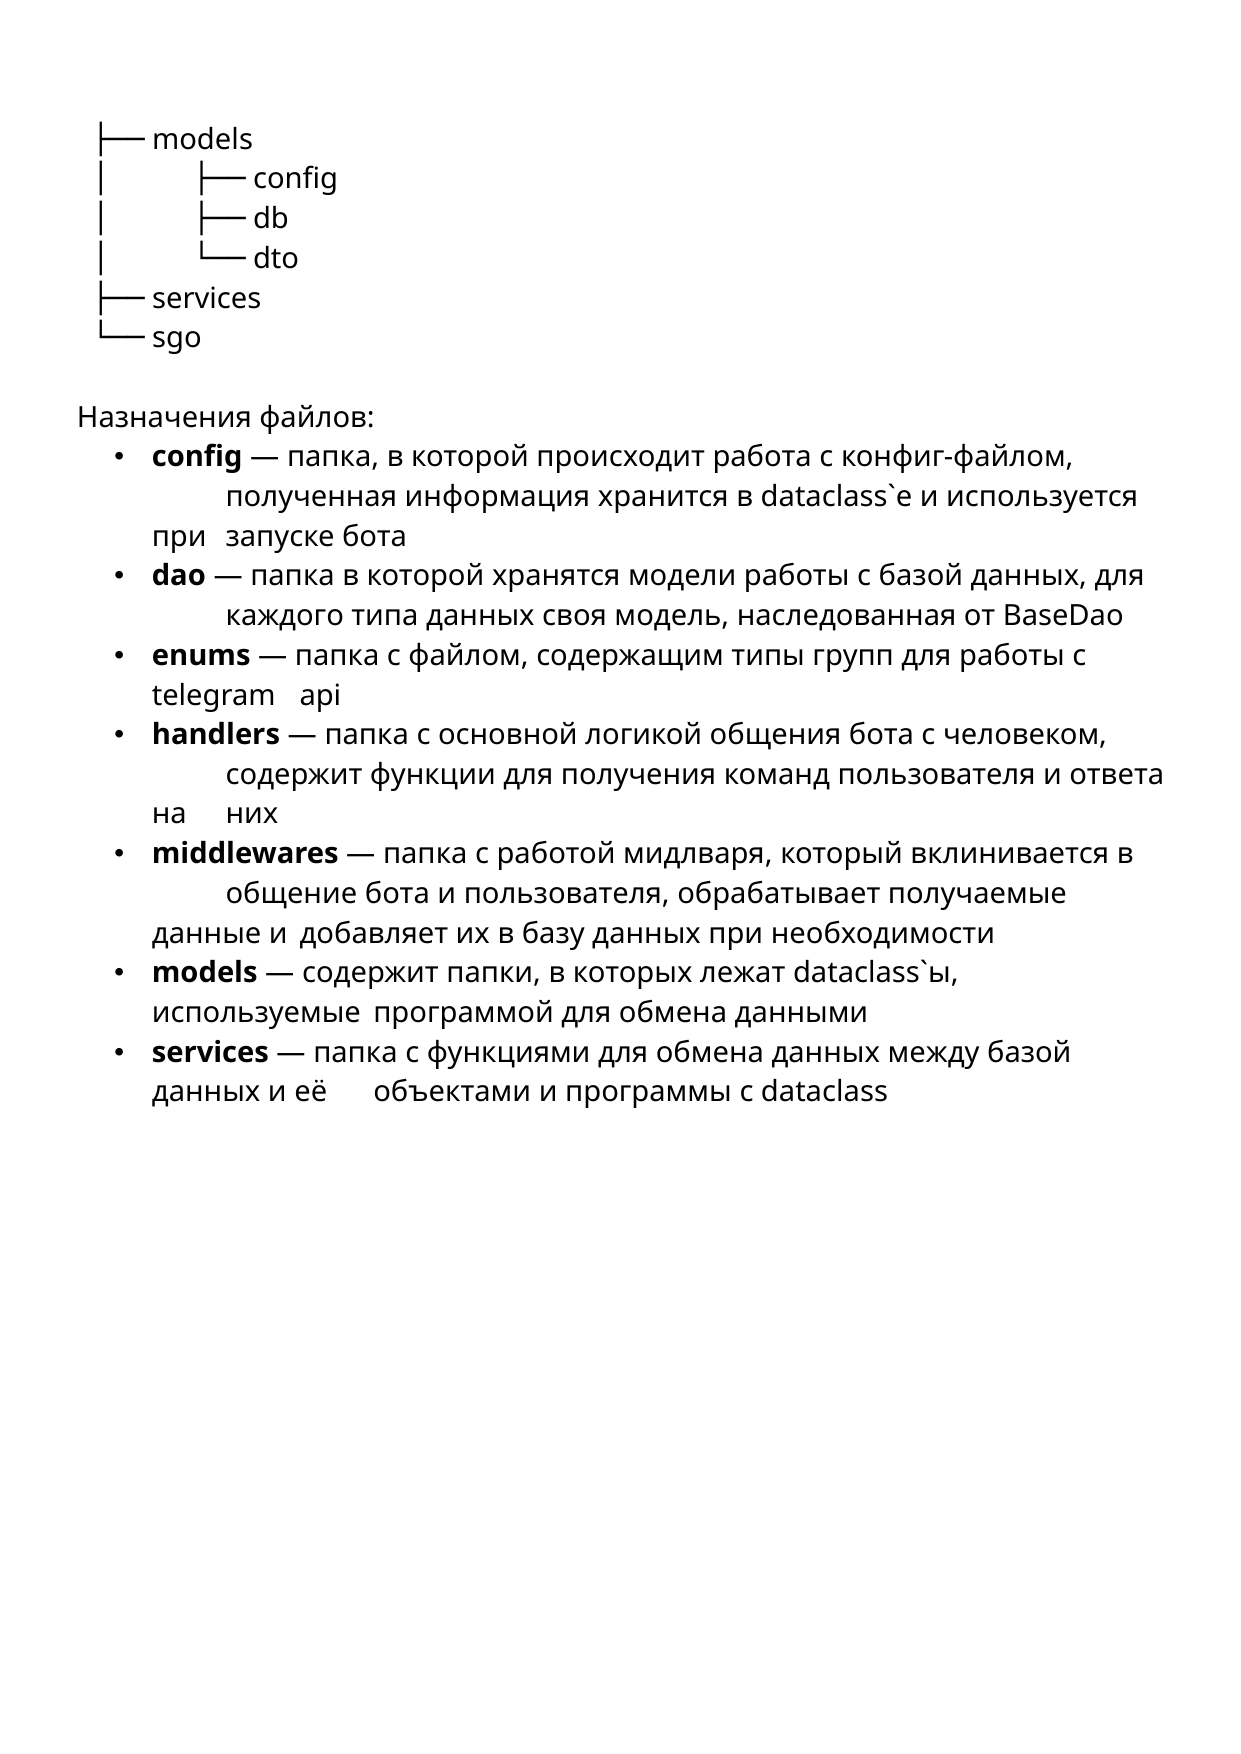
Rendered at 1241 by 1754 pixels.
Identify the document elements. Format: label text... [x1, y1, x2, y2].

text ├── services [77, 277, 1222, 317]
list enums — папка с файлом, содержащим типы групп для работы с telegram api [114, 634, 1169, 713]
text │ ├── db [77, 197, 1222, 237]
list handlers — папка с основной логикой общения бота с человеком, содержит функции для получения команд пользователя и ответа на них [114, 713, 1169, 832]
list services — папка с функциями для обмена данных между базой данных и её объектами и программы с dataclass [114, 1031, 1169, 1110]
list models — содержит папки, в которых лежат dataclass`ы, используемые программой для обмена данными [114, 952, 1169, 1031]
text │ ├── config [77, 158, 1222, 197]
list middlewares — папка с работой мидлваря, который вклинивается в общение бота и пользователя, обрабатывает получаемые данные и добавляет их в базу данных при необходимости [114, 832, 1169, 952]
list dao — папка в которой хранятся модели работы с базой данных, для каждого типа данных своя модель, наследованная от BaseDao [114, 555, 1169, 634]
list config — папка, в которой происходит работа с конфиг-файлом, полученная информация хранится в dataclass`е и используется при запуске бота [114, 436, 1169, 555]
text └── sgo [77, 317, 1222, 356]
text Назначения файлов: [77, 396, 1222, 436]
text │ └── dto [77, 237, 1222, 277]
text ├── models [77, 118, 1222, 158]
